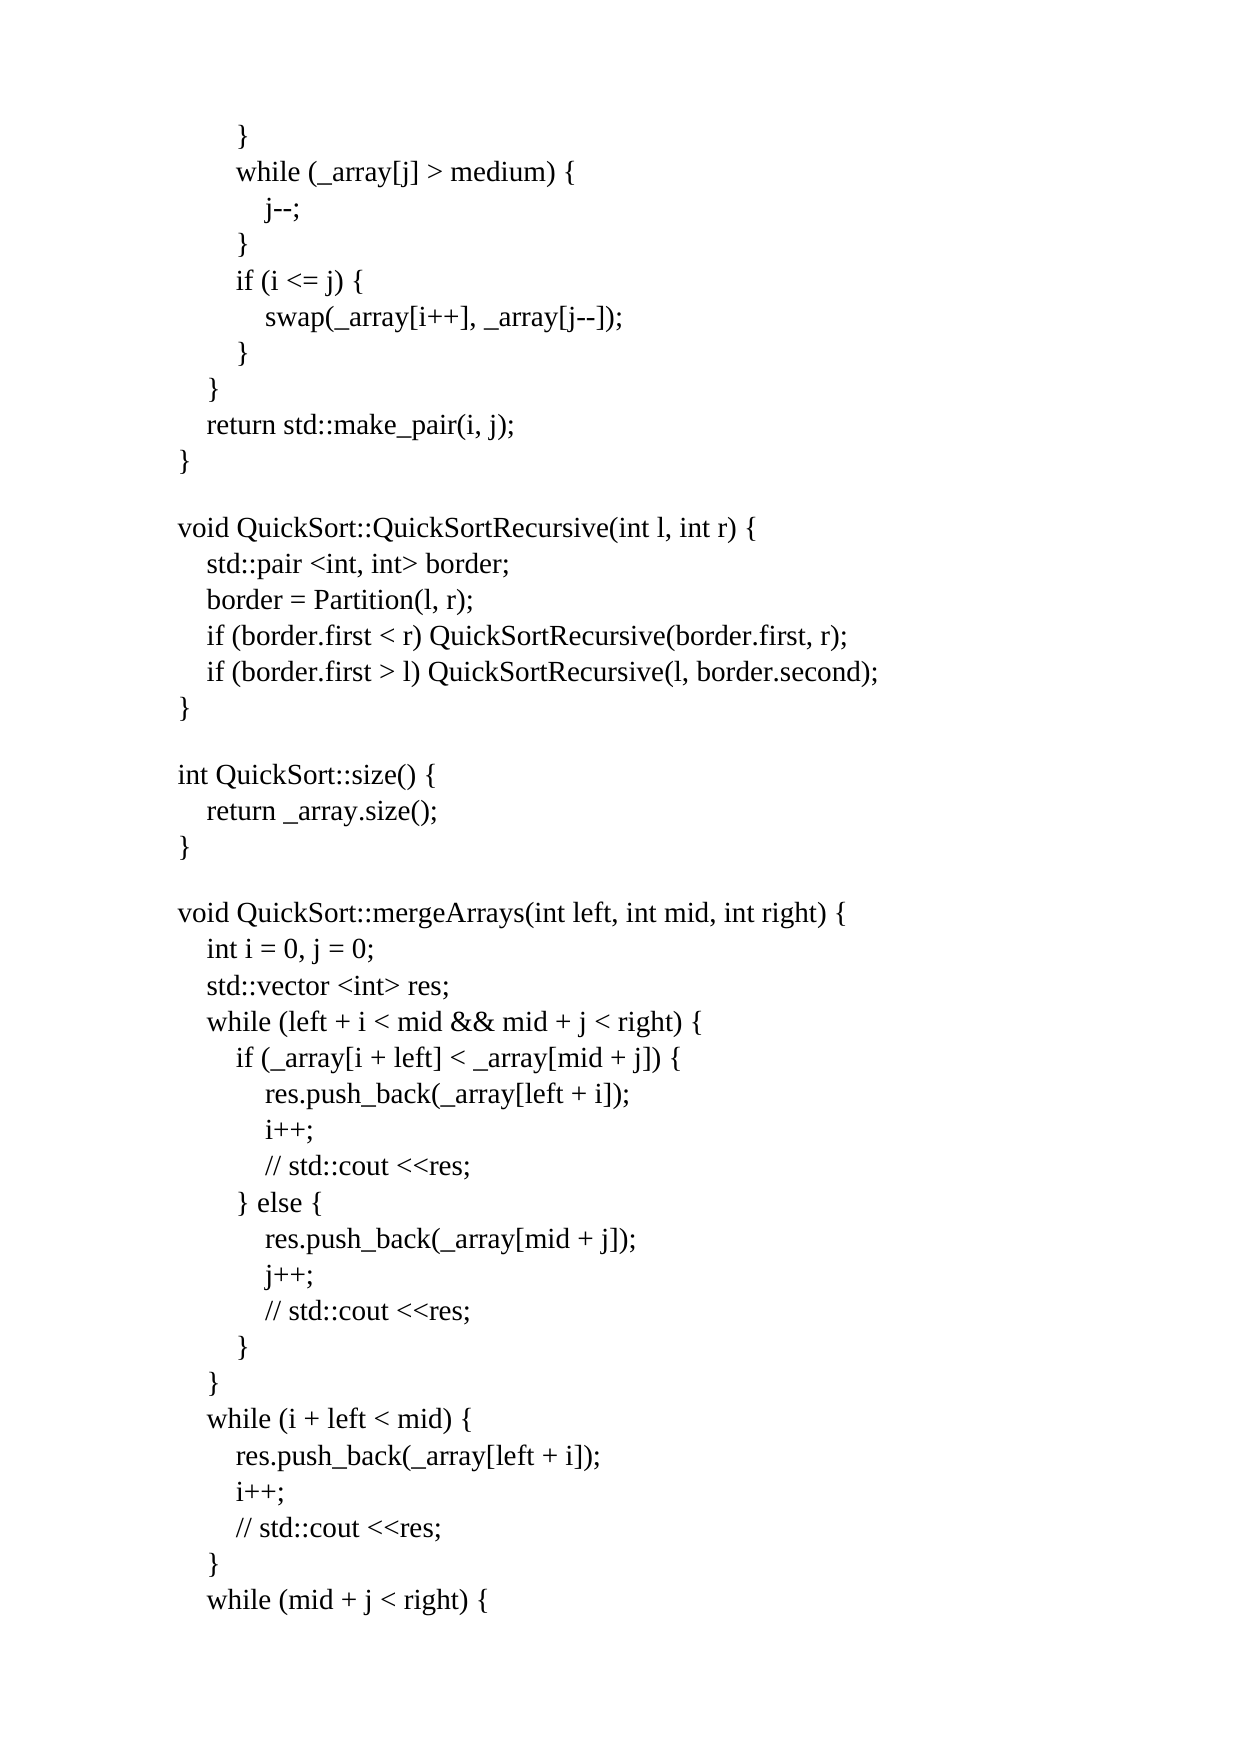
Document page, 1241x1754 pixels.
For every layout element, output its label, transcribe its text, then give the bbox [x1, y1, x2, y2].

text } [177, 1329, 1152, 1363]
text int i = 0, j = 0; [177, 932, 1152, 965]
text std::vector <int> res; [177, 968, 1152, 1001]
text } [177, 335, 1152, 368]
text swap(_array[i++], _array[j--]); [177, 299, 1152, 332]
text return _array.size(); [177, 793, 1152, 827]
text return std::make_pair(i, j); [177, 407, 1152, 441]
text while (i + left < mid) { [177, 1402, 1152, 1435]
text j--; [177, 190, 1152, 224]
text if (_array[i + left] < _array[mid + j]) { [177, 1040, 1152, 1074]
text void QuickSort::mergeArrays(int left, int mid, int right) { [177, 896, 1152, 929]
text } [177, 227, 1152, 260]
text while (left + i < mid && mid + j < right) { [177, 1004, 1152, 1037]
text std::pair <int, int> border; [177, 546, 1152, 579]
text j++; [177, 1257, 1152, 1291]
text void QuickSort::QuickSortRecursive(int l, int r) { [177, 510, 1152, 543]
text } [177, 443, 1152, 477]
text } [177, 118, 1152, 152]
text if (border.first > l) QuickSortRecursive(l, border.second); [177, 654, 1152, 688]
text while (_array[j] > medium) { [177, 154, 1152, 188]
text if (i <= j) { [177, 263, 1152, 296]
text // std::cout <<res; [177, 1293, 1152, 1327]
text res.push_back(_array[left + i]); [177, 1438, 1152, 1471]
text border = Partition(l, r); [177, 582, 1152, 616]
text // std::cout <<res; [177, 1510, 1152, 1543]
text } [177, 829, 1152, 863]
text res.push_back(_array[left + i]); [177, 1076, 1152, 1110]
text while (mid + j < right) { [177, 1582, 1152, 1616]
text } [177, 691, 1152, 724]
text if (border.first < r) QuickSortRecursive(border.first, r); [177, 618, 1152, 652]
text int QuickSort::size() { [177, 757, 1152, 790]
text i++; [177, 1474, 1152, 1507]
text } else { [177, 1185, 1152, 1218]
text } [177, 371, 1152, 405]
text } [177, 1546, 1152, 1580]
text res.push_back(_array[mid + j]); [177, 1221, 1152, 1254]
text i++; [177, 1112, 1152, 1146]
text // std::cout <<res; [177, 1148, 1152, 1182]
text } [177, 1365, 1152, 1399]
